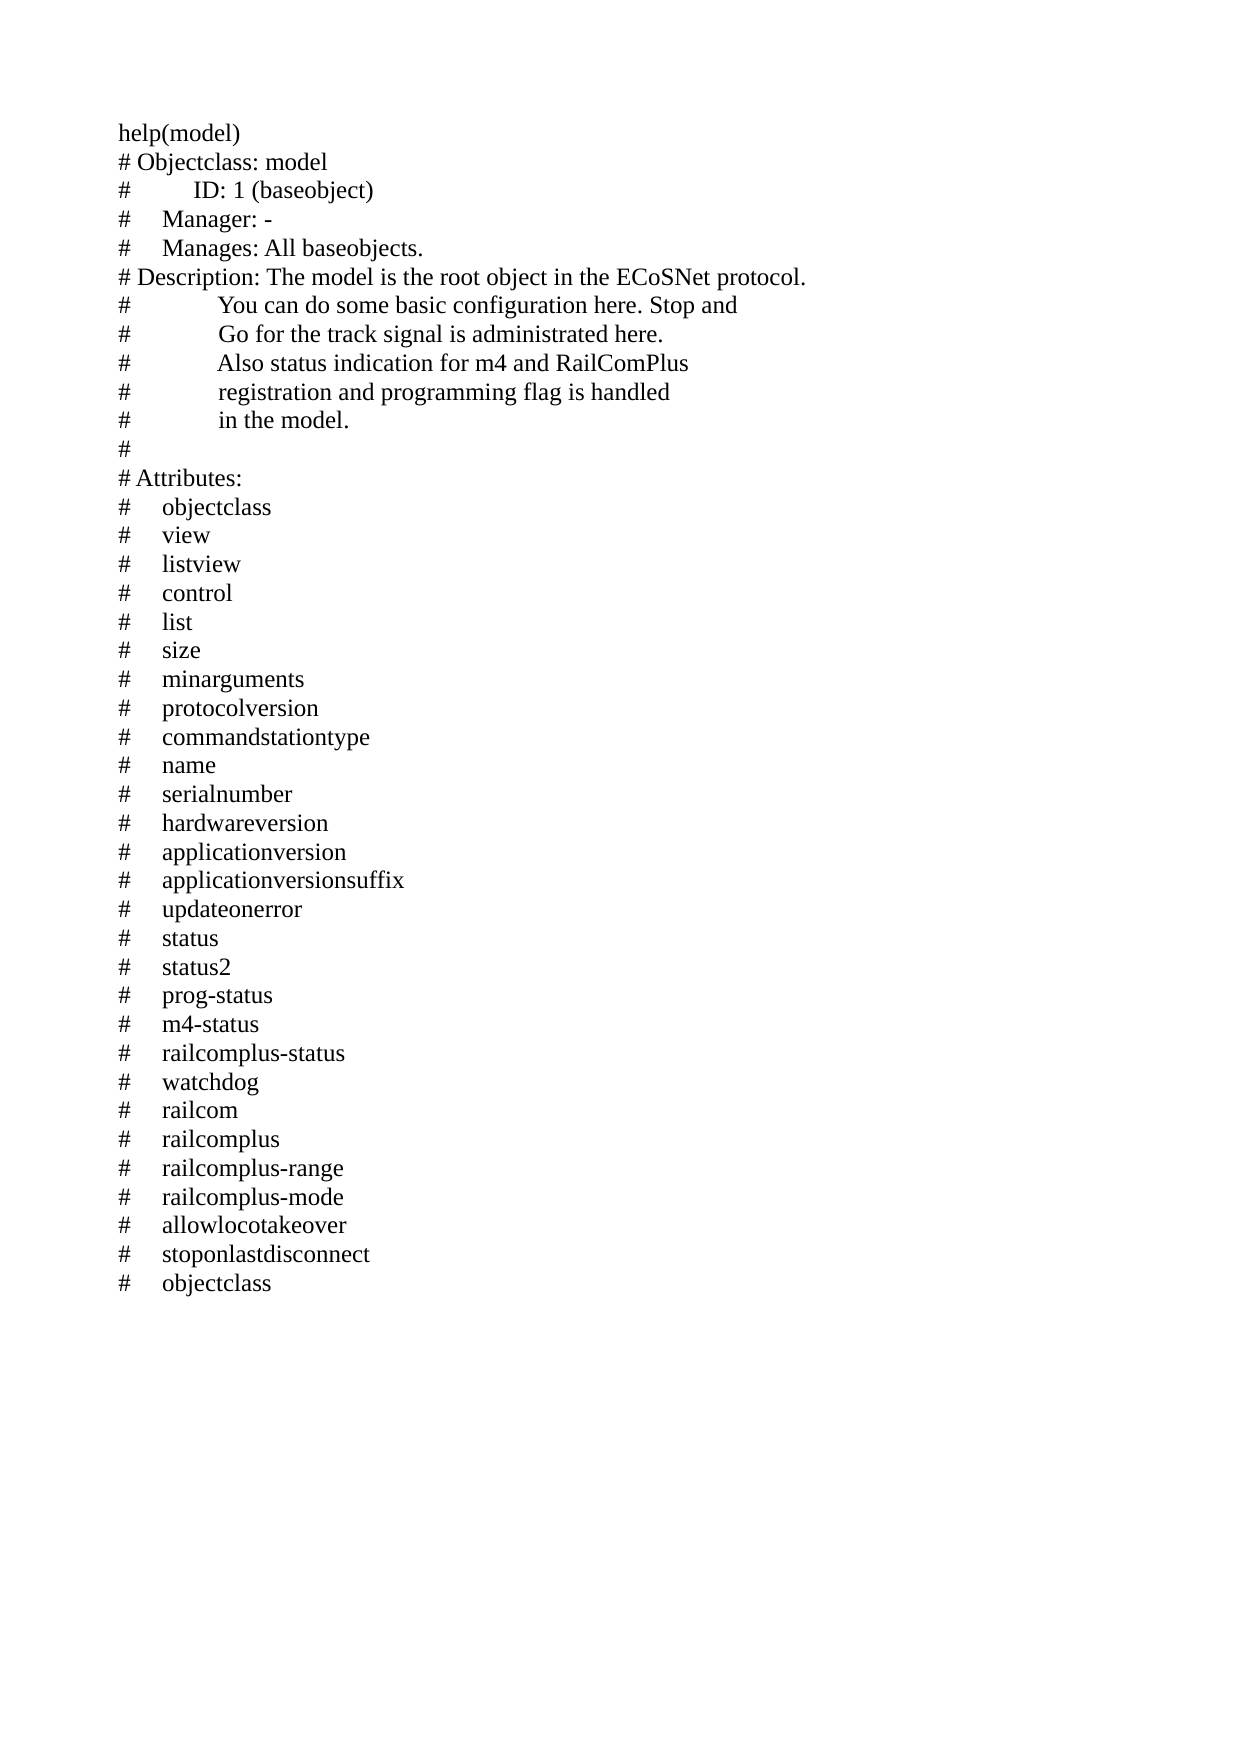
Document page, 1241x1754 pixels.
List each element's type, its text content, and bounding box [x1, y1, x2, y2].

text # railcom [118, 1096, 1122, 1124]
text # railcomplus-status [118, 1038, 1122, 1067]
text # list [118, 607, 1122, 636]
text # stoponlastdisconnect [118, 1239, 1122, 1268]
text # allowlocotakeover [118, 1211, 1122, 1239]
text # objectclass [118, 492, 1122, 521]
text # Go for the track signal is administrated here. [118, 319, 1122, 348]
text # view [118, 521, 1122, 549]
text # name [118, 751, 1122, 779]
text # Description: The model is the root object in the ECoSNet protocol. [118, 262, 1122, 291]
text # hardwareversion [118, 808, 1122, 837]
text # railcomplus-mode [118, 1182, 1122, 1211]
text # status [118, 923, 1122, 952]
text # updateonerror [118, 894, 1122, 923]
text # railcomplus-range [118, 1153, 1122, 1182]
text # applicationversion [118, 837, 1122, 866]
text # control [118, 578, 1122, 607]
text # size [118, 636, 1122, 664]
text # in the model. [118, 406, 1122, 434]
text # commandstationtype [118, 722, 1122, 751]
text help(model) [118, 118, 1122, 147]
text # railcomplus [118, 1124, 1122, 1153]
text # listview [118, 549, 1122, 578]
text # Also status indication for m4 and RailComPlus [118, 348, 1122, 377]
text # applicationversionsuffix [118, 866, 1122, 894]
text # prog-status [118, 981, 1122, 1009]
text # You can do some basic configuration here. Stop and [118, 291, 1122, 319]
text # Objectclass: model [118, 147, 1122, 176]
text # status2 [118, 952, 1122, 981]
text # registration and programming flag is handled [118, 377, 1122, 406]
text # [118, 434, 1122, 463]
text # objectclass [118, 1268, 1122, 1297]
text # watchdog [118, 1067, 1122, 1096]
text # Manages: All baseobjects. [118, 233, 1122, 262]
text # Manager: - [118, 204, 1122, 233]
text # Attributes: [118, 463, 1122, 492]
text # serialnumber [118, 779, 1122, 808]
text # ID: 1 (baseobject) [118, 176, 1122, 204]
text # protocolversion [118, 693, 1122, 722]
text # minarguments [118, 664, 1122, 693]
text # m4-status [118, 1009, 1122, 1038]
